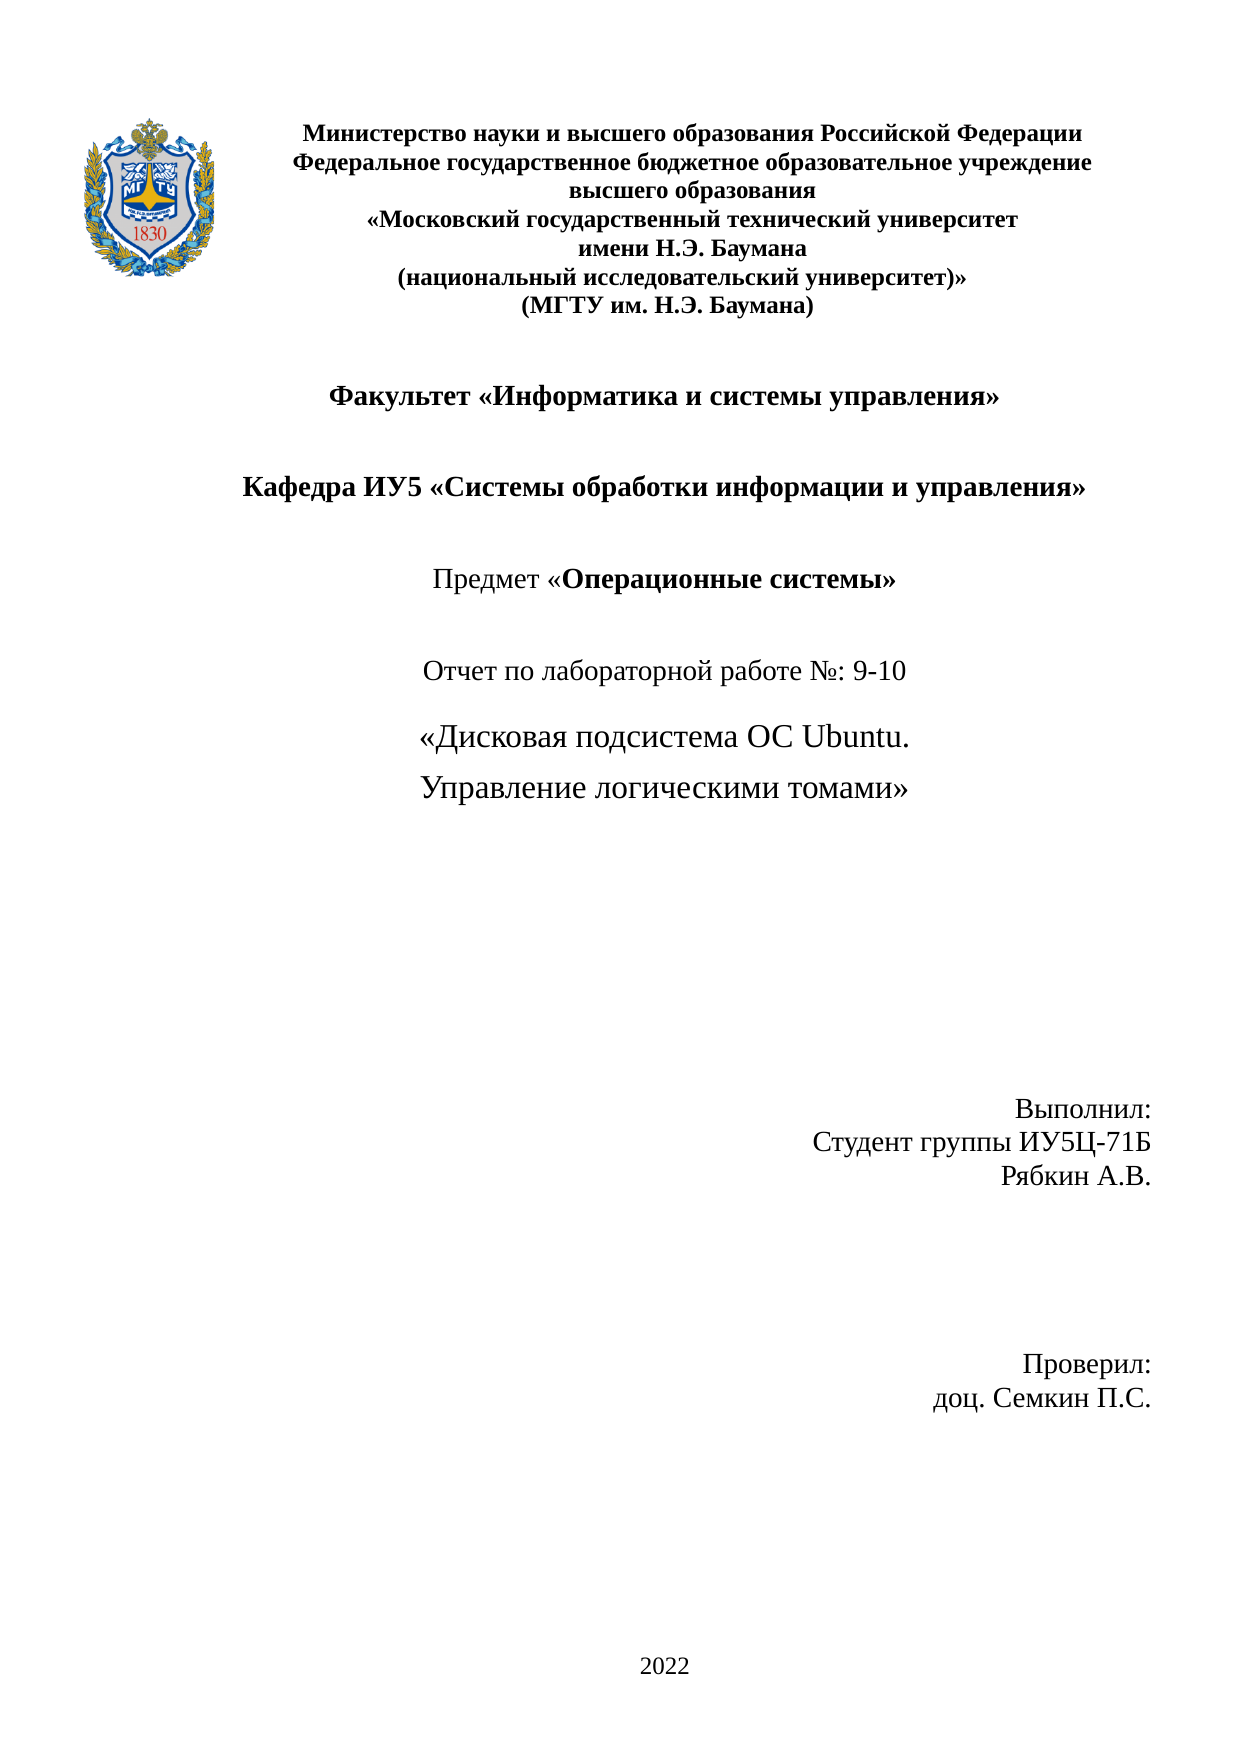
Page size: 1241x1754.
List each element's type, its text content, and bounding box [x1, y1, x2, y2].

text Министерство науки и высшего образования Российской Федерации [177, 118, 1152, 147]
text «Московский государственный технический университет [177, 204, 1152, 233]
text (МГТУ им. Н.Э. Баумана) [177, 291, 1152, 319]
text Отчет по лабораторной работе №: 9-10 [177, 653, 1152, 687]
text Управление логическими томами» [177, 767, 1152, 805]
text высшего образования [177, 176, 1152, 204]
text Факультет «Информатика и системы управления» [177, 378, 1152, 411]
text Кафедра ИУ5 «Системы обработки информации и управления» [177, 469, 1152, 503]
text имени Н.Э. Баумана [177, 233, 1152, 262]
text Выполнил: [177, 1091, 1152, 1124]
text Предмет «Операционные системы» [177, 561, 1152, 595]
text доц. Семкин П.С. [177, 1380, 1152, 1413]
text Проверил: [177, 1346, 1152, 1380]
text Рябкин А.В. [177, 1158, 1152, 1192]
text (национальный исследовательский университет)» [177, 262, 1152, 291]
text Студент группы ИУ5Ц-71Б [177, 1124, 1152, 1158]
text «Дисковая подсистема ОС Ubuntu. [177, 716, 1152, 754]
text Федеральное государственное бюджетное образовательное учреждение [177, 147, 1152, 176]
